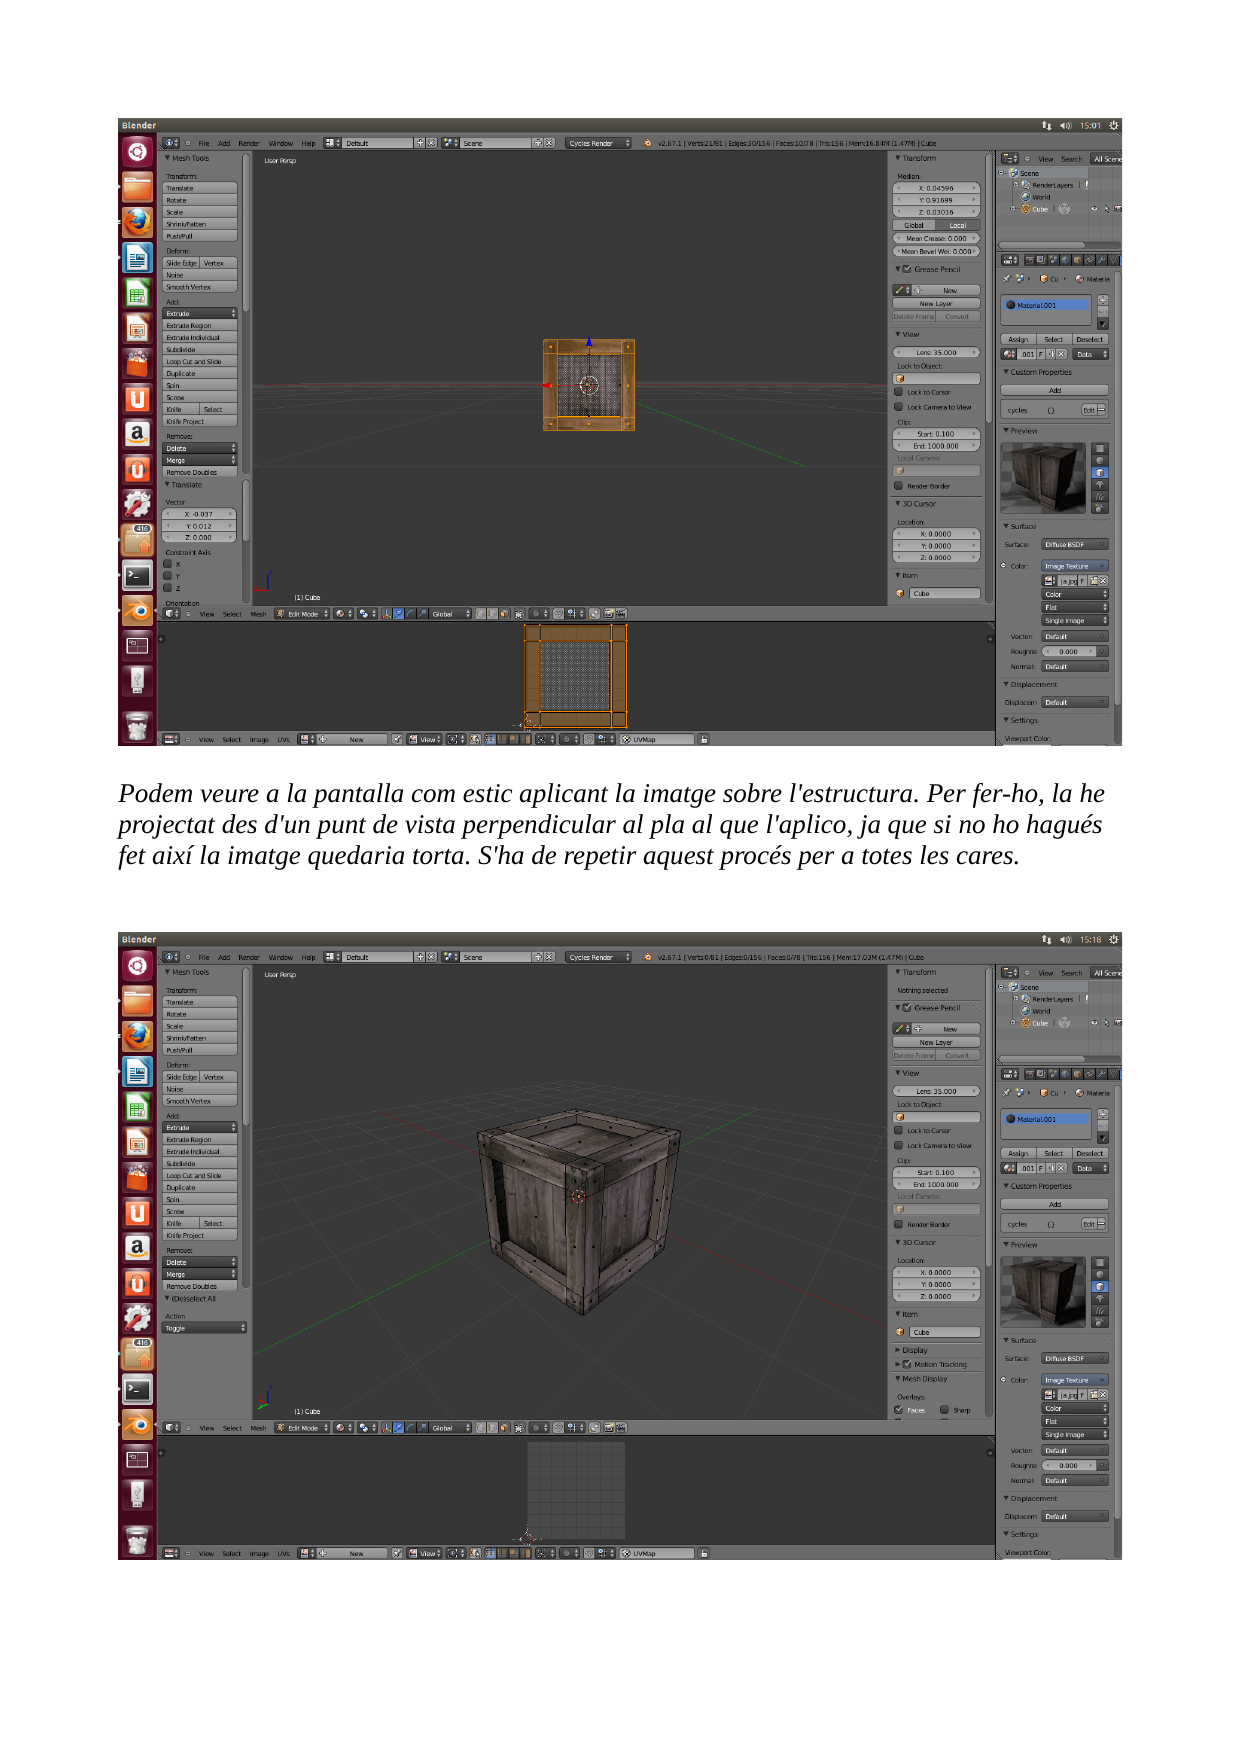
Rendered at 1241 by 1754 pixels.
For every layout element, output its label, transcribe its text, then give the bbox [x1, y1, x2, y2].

picture [118, 118, 1123, 746]
picture [118, 932, 1123, 1560]
text Podem veure a la pantalla com estic aplicant la imatge sobre l'estructura. Per fer-ho, la he projectat des d'un punt de vista perpendicular al pla al que l'aplico, ja que si no ho hagués fet així la imatge quedaria torta. S'ha de repetir aquest procés per a totes les cares. [118, 777, 1122, 870]
